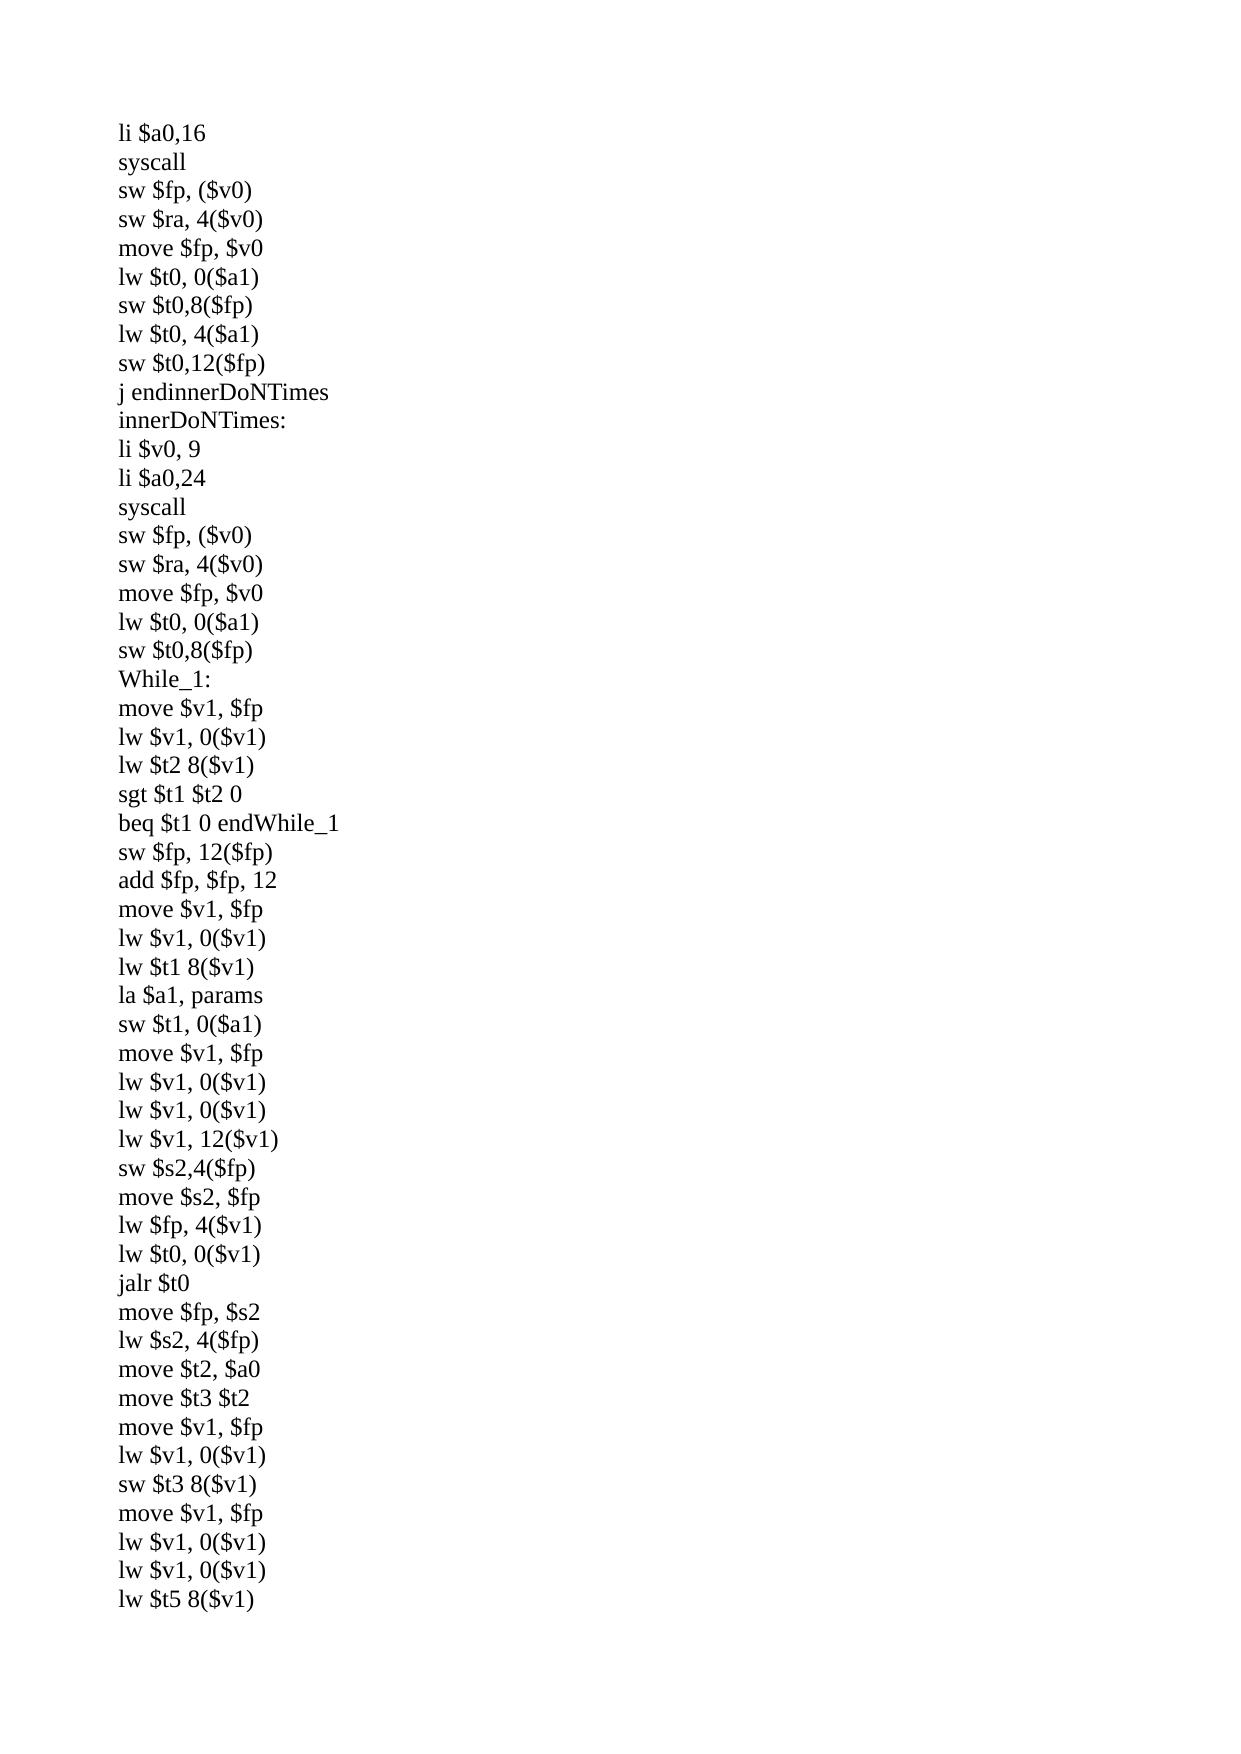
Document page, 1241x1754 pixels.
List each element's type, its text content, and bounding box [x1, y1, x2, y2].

text sw $t0,12($fp) [118, 348, 1122, 377]
text lw $t0, 0($a1) [118, 262, 1122, 291]
text lw $v1, 0($v1) [118, 1067, 1122, 1096]
text lw $v1, 12($v1) [118, 1124, 1122, 1153]
text move $v1, $fp [118, 1498, 1122, 1527]
text lw $s2, 4($fp) [118, 1326, 1122, 1354]
text lw $v1, 0($v1) [118, 1441, 1122, 1469]
text sw $t3 8($v1) [118, 1469, 1122, 1498]
text lw $v1, 0($v1) [118, 1527, 1122, 1556]
text la $a1, params [118, 981, 1122, 1009]
text lw $fp, 4($v1) [118, 1211, 1122, 1239]
text While_1: [118, 664, 1122, 693]
text li $v0, 9 [118, 434, 1122, 463]
text sw $t0,8($fp) [118, 291, 1122, 319]
text sw $fp, ($v0) [118, 176, 1122, 204]
text lw $t0, 0($v1) [118, 1239, 1122, 1268]
text lw $t0, 4($a1) [118, 319, 1122, 348]
text li $a0,16 [118, 118, 1122, 147]
text sw $fp, 12($fp) [118, 837, 1122, 866]
text move $fp, $v0 [118, 233, 1122, 262]
text beq $t1 0 endWhile_1 [118, 808, 1122, 837]
text lw $v1, 0($v1) [118, 923, 1122, 952]
text sw $t0,8($fp) [118, 636, 1122, 664]
text add $fp, $fp, 12 [118, 866, 1122, 894]
text move $t3 $t2 [118, 1383, 1122, 1412]
text sw $s2,4($fp) [118, 1153, 1122, 1182]
text lw $v1, 0($v1) [118, 1556, 1122, 1584]
text sw $fp, ($v0) [118, 521, 1122, 549]
text sw $t1, 0($a1) [118, 1009, 1122, 1038]
text j endinnerDoNTimes [118, 377, 1122, 406]
text li $a0,24 [118, 463, 1122, 492]
text syscall [118, 492, 1122, 521]
text move $s2, $fp [118, 1182, 1122, 1211]
text move $t2, $a0 [118, 1354, 1122, 1383]
text move $v1, $fp [118, 1038, 1122, 1067]
text move $v1, $fp [118, 693, 1122, 722]
text lw $t1 8($v1) [118, 952, 1122, 981]
text move $v1, $fp [118, 1412, 1122, 1441]
text move $fp, $s2 [118, 1297, 1122, 1326]
text lw $v1, 0($v1) [118, 1096, 1122, 1124]
text lw $t0, 0($a1) [118, 607, 1122, 636]
text move $fp, $v0 [118, 578, 1122, 607]
text innerDoNTimes: [118, 406, 1122, 434]
text lw $t5 8($v1) [118, 1584, 1122, 1613]
text move $v1, $fp [118, 894, 1122, 923]
text jalr $t0 [118, 1268, 1122, 1297]
text sw $ra, 4($v0) [118, 204, 1122, 233]
text lw $t2 8($v1) [118, 751, 1122, 779]
text lw $v1, 0($v1) [118, 722, 1122, 751]
text syscall [118, 147, 1122, 176]
text sgt $t1 $t2 0 [118, 779, 1122, 808]
text sw $ra, 4($v0) [118, 549, 1122, 578]
